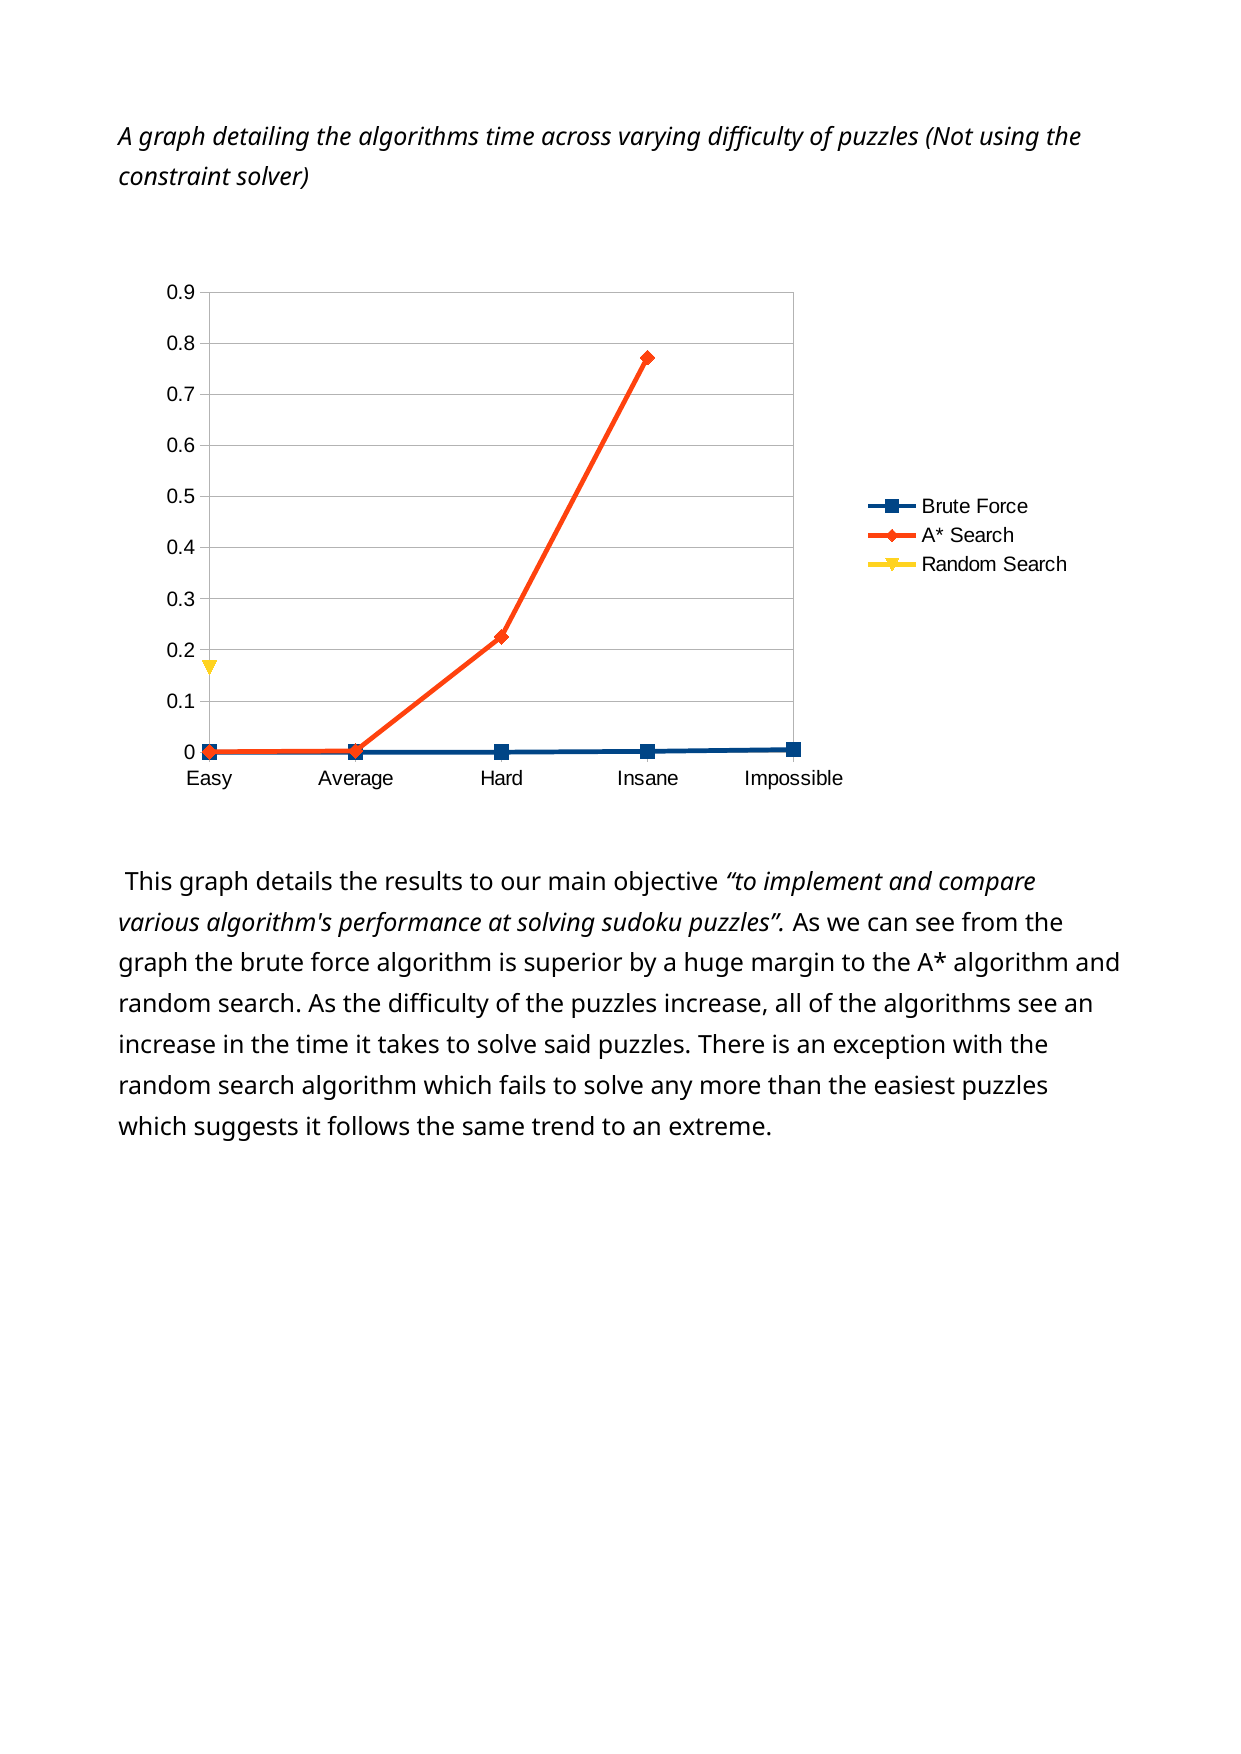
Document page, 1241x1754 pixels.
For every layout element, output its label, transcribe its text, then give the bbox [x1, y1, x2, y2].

text A graph detailing the algorithms time across varying difficulty of puzzles (Not using the constraint solver) [118, 118, 1122, 193]
text This graph details the results to our main objective “to implement and compare various algorithm's performance at solving sudoku puzzles”. As we can see from the graph the brute force algorithm is superior by a huge margin to the A* algorithm and random search. As the difficulty of the puzzles increase, all of the algorithms see an increase in the time it takes to solve said puzzles. There is an exception with the random search algorithm which fails to solve any more than the easiest puzzles which suggests it follows the same trend to an extreme. [118, 863, 1122, 1142]
